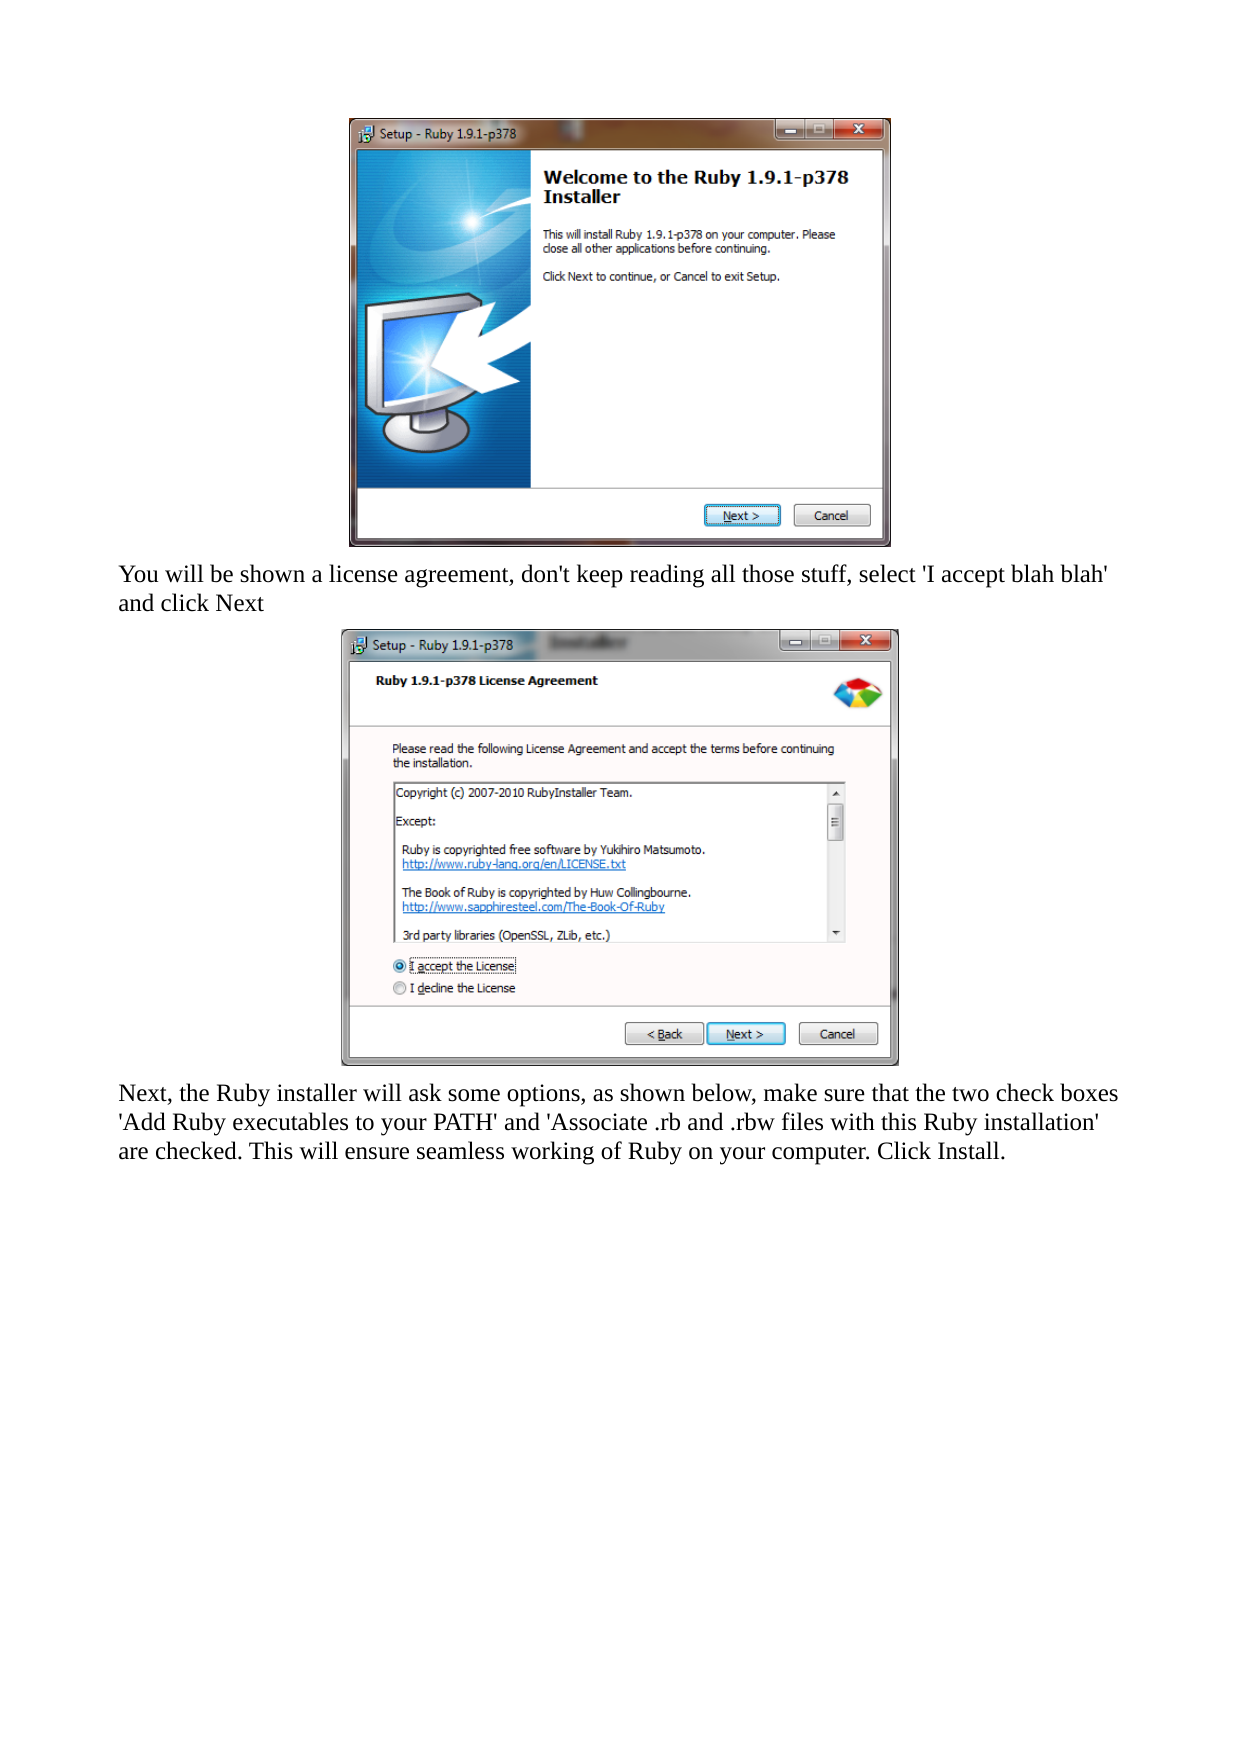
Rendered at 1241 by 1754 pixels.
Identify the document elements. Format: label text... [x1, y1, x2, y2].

text Next, the Ruby installer will ask some options, as shown below, make sure that the two check boxes 'Add Ruby executables to your PATH' and 'Associate .rb and .rbw files with this Ruby installation' are checked. This will ensure seamless working of Ruby on your computer. Click Install. [118, 1078, 1122, 1164]
text You will be shown a license agreement, don't keep reading all those stuff, select 'I accept blah blah' and click Next [118, 559, 1122, 617]
picture [349, 118, 891, 547]
picture [341, 629, 899, 1066]
